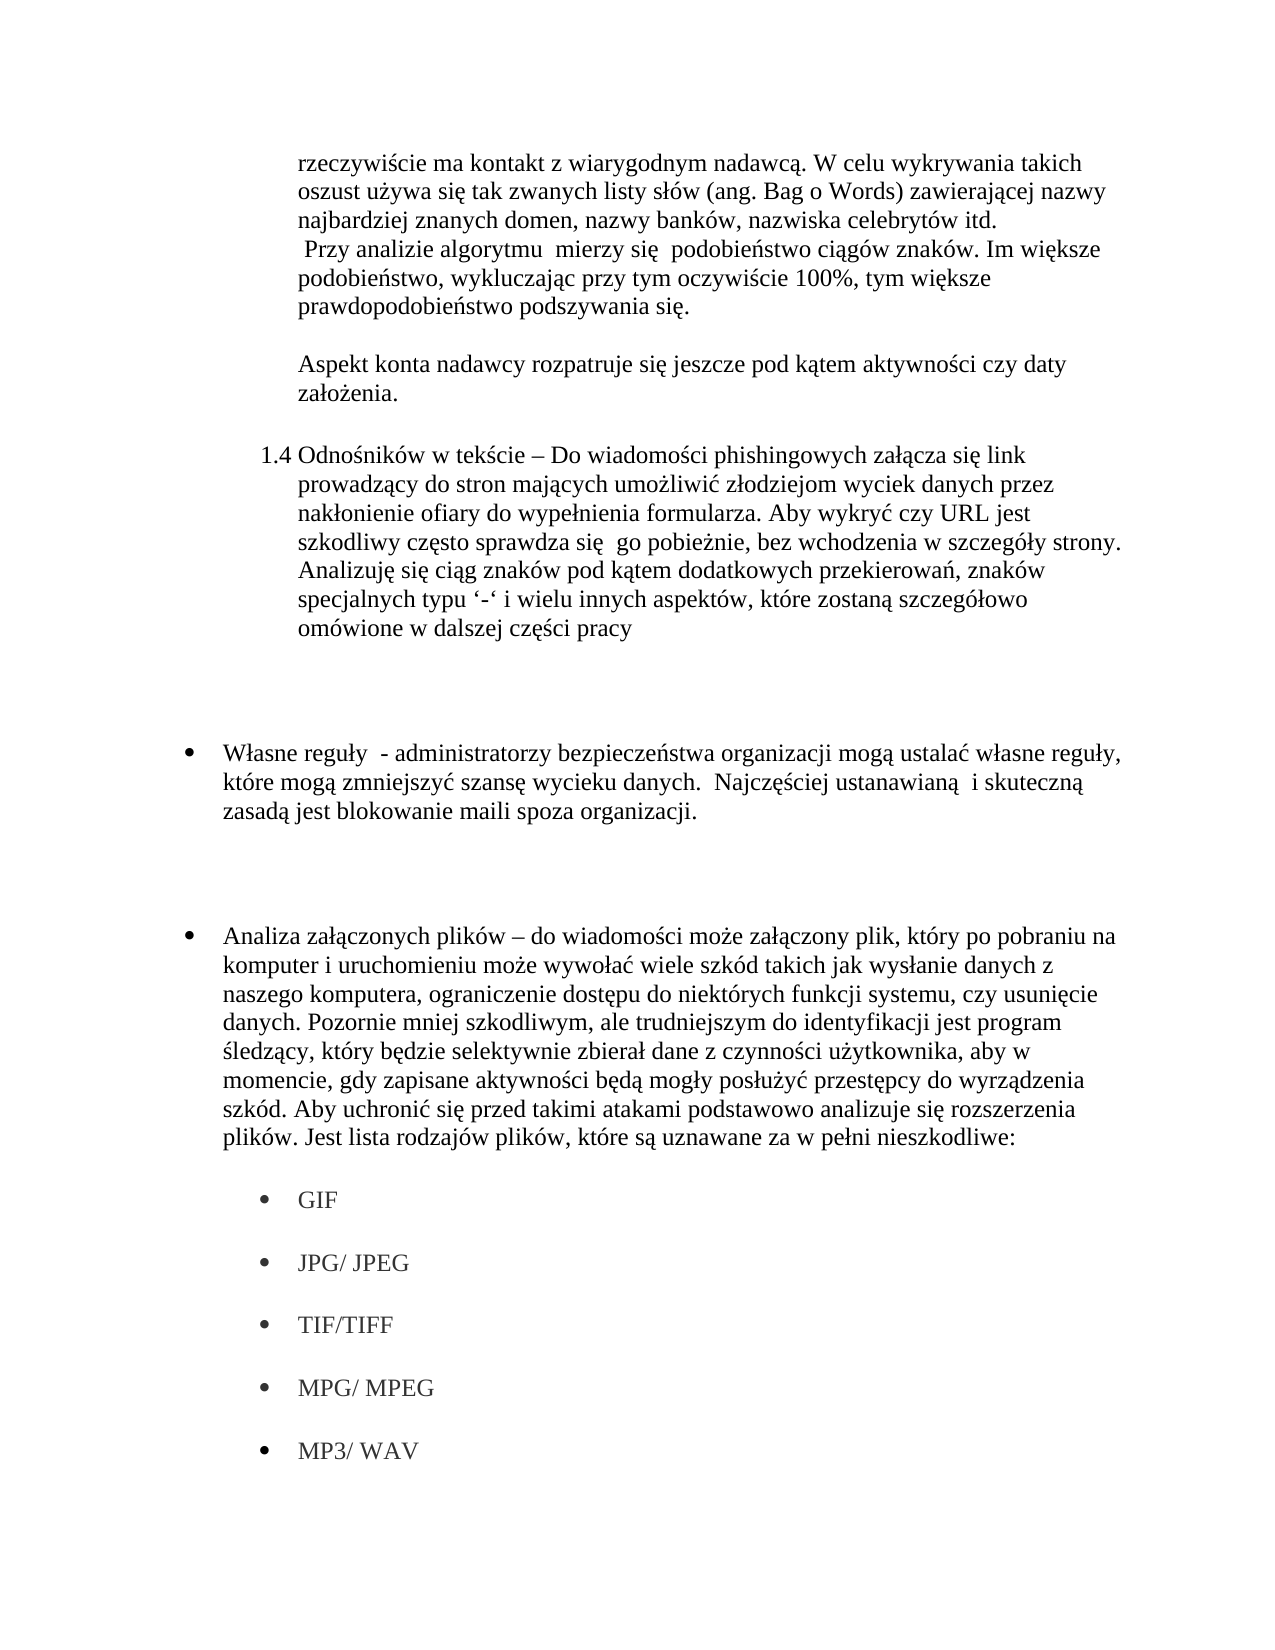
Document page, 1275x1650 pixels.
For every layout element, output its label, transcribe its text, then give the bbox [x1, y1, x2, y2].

list GIF [260, 1185, 1127, 1214]
list Odnośników w tekście – Do wiadomości phishingowych załącza się link prowadzący do stron mających umożliwić złodziejom wyciek danych przez nakłonienie ofiary do wypełnienia formularza. Aby wykryć czy URL jest szkodliwy często sprawdza się go pobieżnie, bez wchodzenia w szczegóły strony. Analizuję się ciąg znaków pod kątem dodatkowych przekierowań, znaków specjalnych typu ‘-‘ i wielu innych aspektów, które zostaną szczegółowo omówione w dalszej części pracy [260, 440, 1127, 642]
list TIF/TIFF [260, 1311, 1127, 1339]
list MPG/ MPEG [260, 1373, 1127, 1402]
list JPG/ JPEG [260, 1248, 1127, 1277]
list MP3/ WAV [260, 1436, 1127, 1465]
list Własne reguły - administratorzy bezpieczeństwa organizacji mogą ustalać własne reguły, które mogą zmniejszyć szansę wycieku danych. Najczęściej ustanawianą i skuteczną zasadą jest blokowanie maili spoza organizacji. [185, 738, 1127, 824]
list rzeczywiście ma kontakt z wiarygodnym nadawcą. W celu wykrywania takich oszust używa się tak zwanych listy słów (ang. Bag o Words) zawierającej nazwy najbardziej znanych domen, nazwy banków, nazwiska celebrytów itd. Przy analizie algorytmu mierzy się podobieństwo ciągów znaków. Im większe podobieństwo, wykluczając przy tym oczywiście 100%, tym większe prawdopodobieństwo podszywania się. Aspekt konta nadawcy rozpatruje się jeszcze pod kątem aktywności czy daty założenia. [260, 148, 1127, 406]
list Analiza załączonych plików – do wiadomości może załączony plik, który po pobraniu na komputer i uruchomieniu może wywołać wiele szkód takich jak wysłanie danych z naszego komputera, ograniczenie dostępu do niektórych funkcji systemu, czy usunięcie danych. Pozornie mniej szkodliwym, ale trudniejszym do identyfikacji jest program śledzący, który będzie selektywnie zbierał dane z czynności użytkownika, aby w momencie, gdy zapisane aktywności będą mogły posłużyć przestępcy do wyrządzenia szkód. Aby uchronić się przed takimi atakami podstawowo analizuje się rozszerzenia plików. Jest lista rodzajów plików, które są uznawane za w pełni nieszkodliwe: [185, 921, 1127, 1151]
